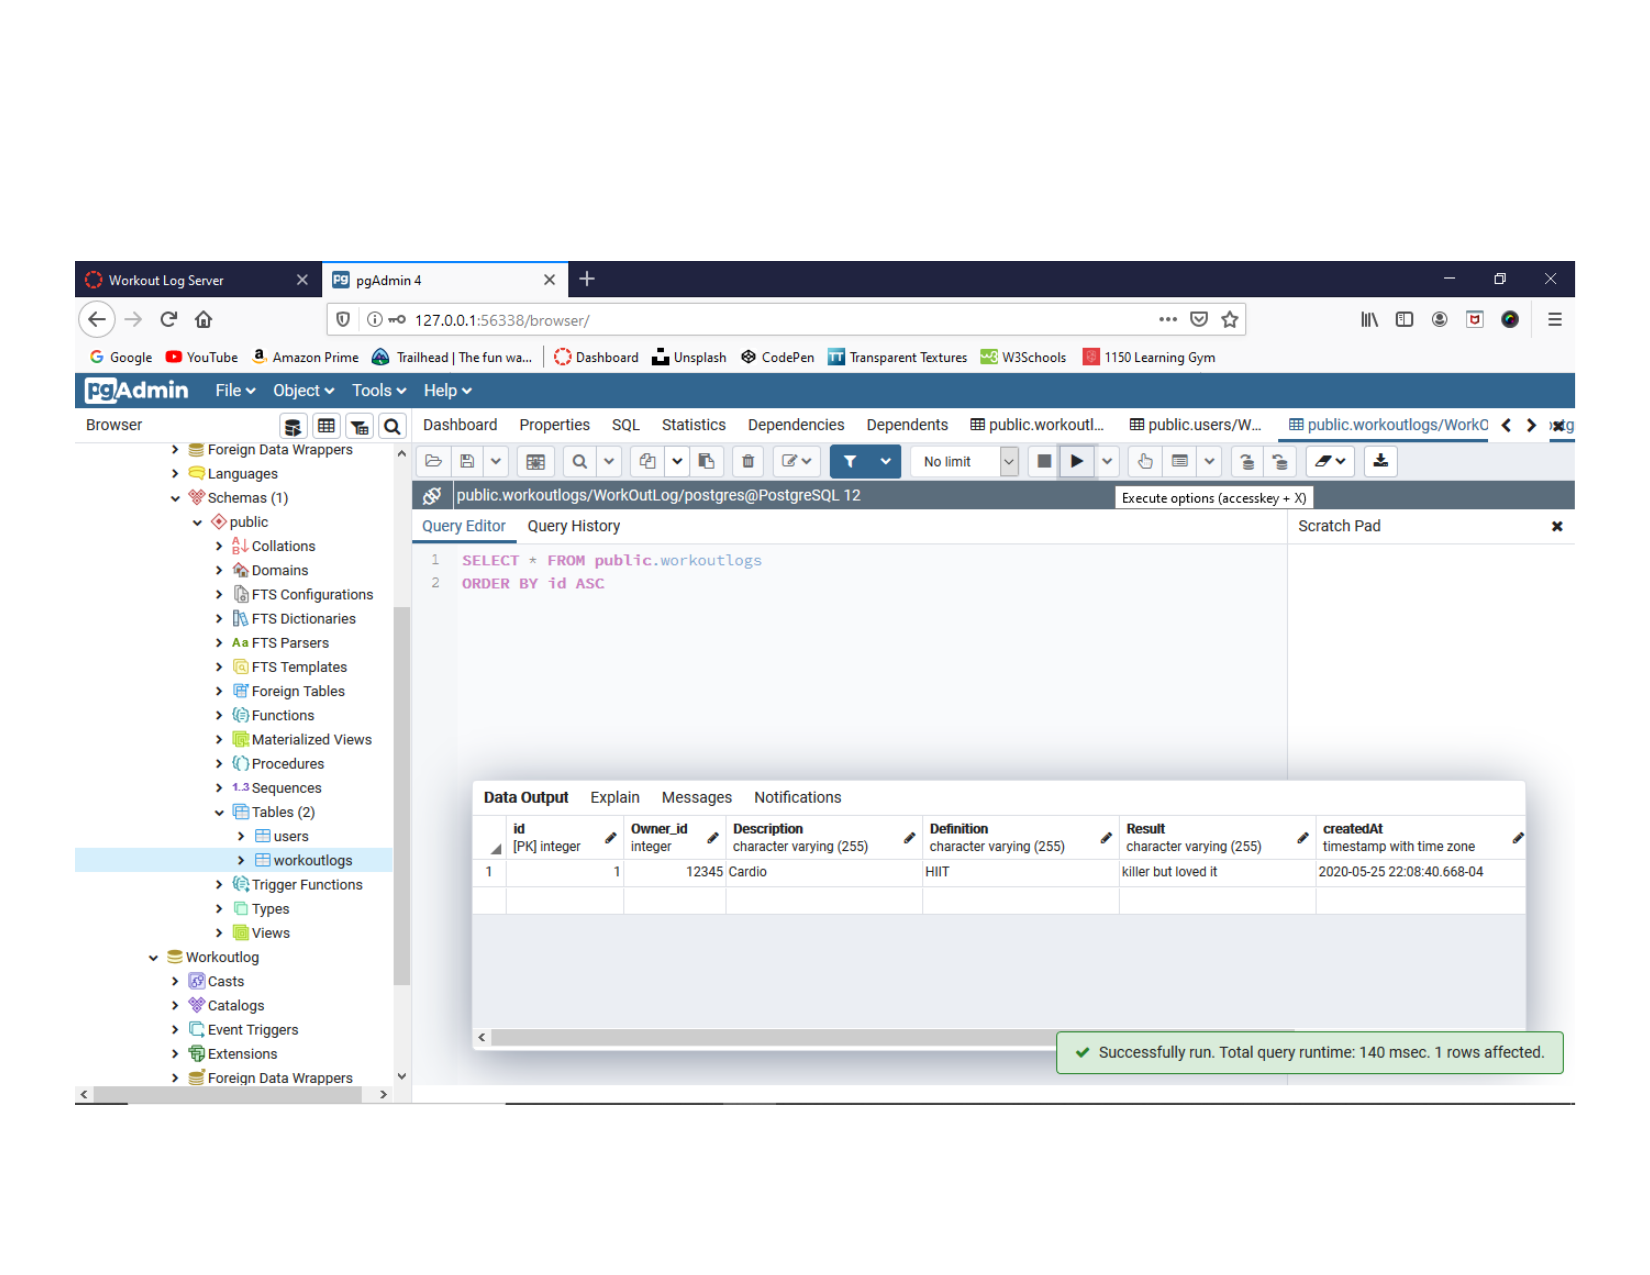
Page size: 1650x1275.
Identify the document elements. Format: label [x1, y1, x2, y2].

picture [75, 261, 1575, 1105]
